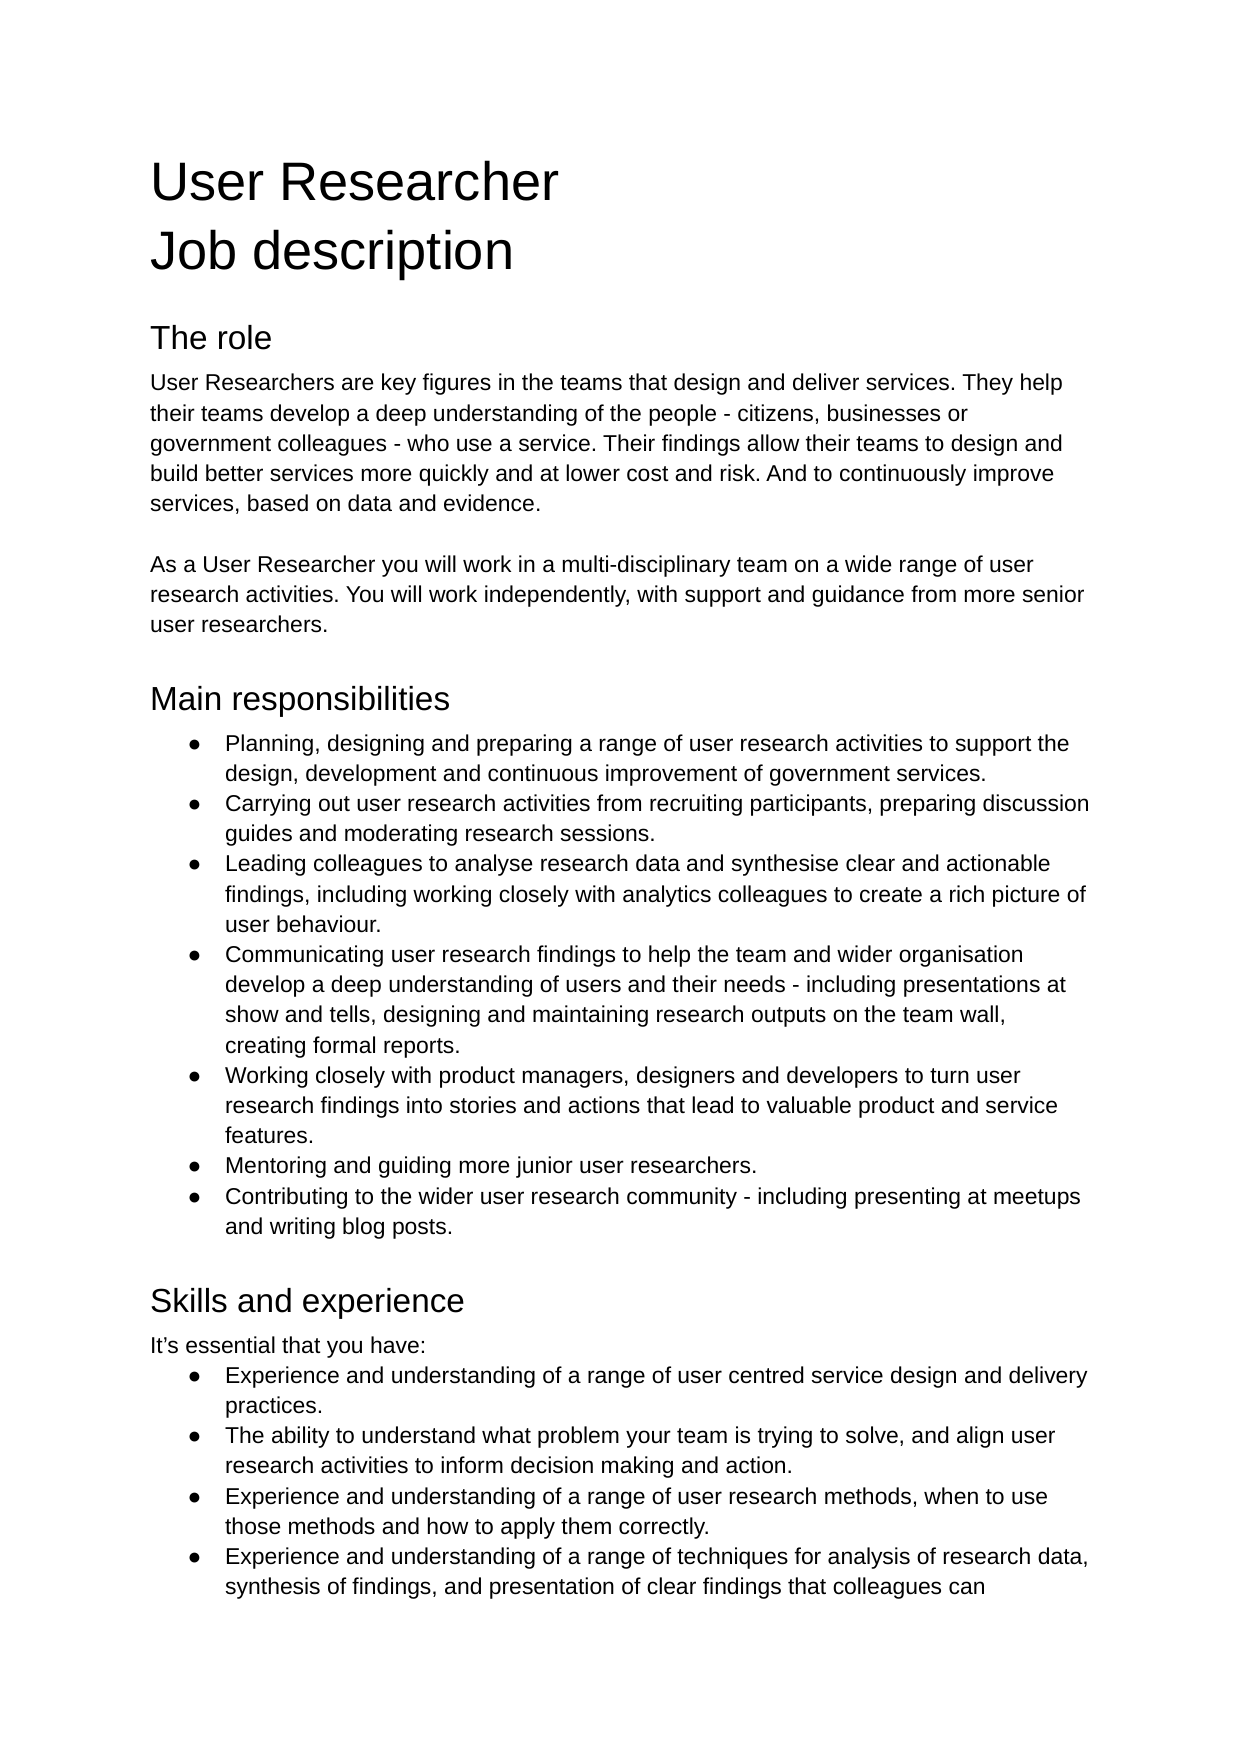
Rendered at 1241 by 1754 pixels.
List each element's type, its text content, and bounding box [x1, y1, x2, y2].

list Experience and understanding of a range of user research methods, when to use those methods and how to apply them correctly. [187, 1483, 1090, 1539]
text As a User Researcher you will work in a multi-disciplinary team on a wide range of user research activities. You will work independently, with support and guidance from more senior user researchers. [150, 551, 1090, 637]
list Working closely with product managers, designers and developers to turn user research findings into stories and actions that lead to valuable product and service features. [187, 1062, 1090, 1149]
list Experience and understanding of a range of techniques for analysis of research data, synthesis of findings, and presentation of clear findings that colleagues can [187, 1543, 1090, 1599]
text User Researchers are key figures in the teams that design and deliver services. They help their teams develop a deep understanding of the people - citizens, businesses or government colleagues - who use a service. Their findings allow their teams to design and build better services more quickly and at lower cost and risk. And to continuously improve services, based on data and evidence. [150, 369, 1090, 516]
text It’s essential that you have: [150, 1332, 1090, 1358]
list Carrying out user research activities from recruiting participants, preparing discussion guides and moderating research sessions. [187, 790, 1090, 847]
title Job description [150, 218, 1090, 281]
list The ability to understand what problem your team is trying to solve, and align user research activities to inform decision making and action. [187, 1422, 1090, 1479]
list Contributing to the wider user research community - including presenting at meetups and writing blog posts. [187, 1183, 1090, 1239]
title User Researcher [150, 150, 1090, 212]
subtitle The role [150, 318, 1090, 357]
subtitle Main responsibilities [150, 679, 1090, 717]
list Planning, designing and preparing a range of user research activities to support the design, development and continuous improvement of government services. [187, 729, 1090, 786]
subtitle Skills and experience [150, 1281, 1090, 1319]
list Mentoring and guiding more junior user researchers. [187, 1152, 1090, 1179]
list Communicating user research findings to help the team and wider organisation develop a deep understanding of users and their needs - including presentations at show and tells, designing and maintaining research outputs on the team wall, creating formal reports. [187, 941, 1090, 1058]
list Experience and understanding of a range of user centred service design and delivery practices. [187, 1362, 1090, 1418]
list Leading colleagues to analyse research data and synthesise clear and actionable findings, including working closely with analytics colleagues to create a rich picture of user behaviour. [187, 850, 1090, 937]
